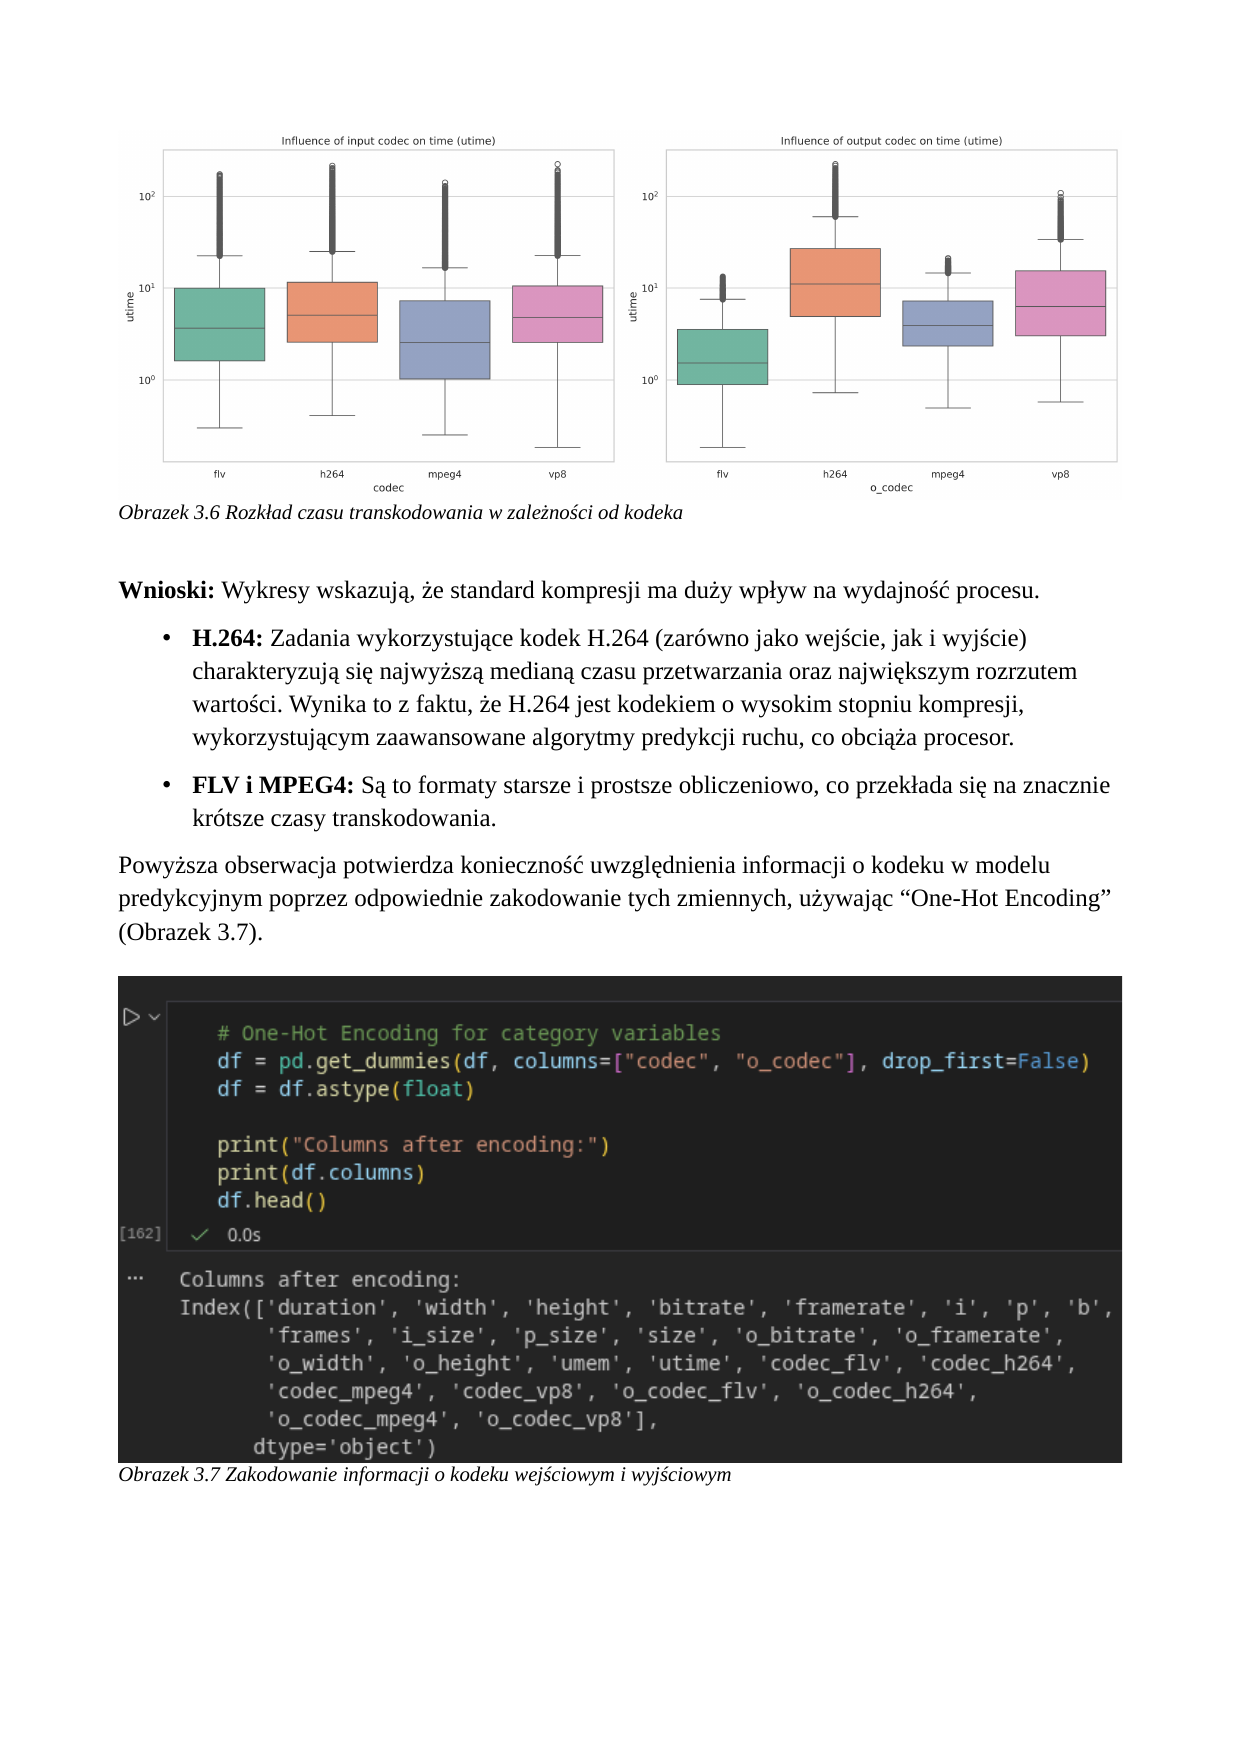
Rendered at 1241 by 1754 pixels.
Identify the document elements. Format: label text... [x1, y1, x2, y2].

picture [118, 130, 1123, 500]
text Powyższa obserwacja potwierdza konieczność uwzględnienia informacji o kodeku w modelu predykcyjnym poprzez odpowiednie zakodowanie tych zmiennych, używając “One-Hot Encoding” (Obrazek 3.7). [118, 851, 1122, 945]
list H.264: Zadania wykorzystujące kodek H.264 (zarówno jako wejście, jak i wyjście) charakteryzują się najwyższą medianą czasu przetwarzania oraz największym rozrzutem wartości. Wynika to z faktu, że H.264 jest kodekiem o wysokim stopniu kompresji, wykorzystującym zaawansowane algorytmy predykcji ruchu, co obciąża procesor. [162, 623, 1122, 751]
list FLV i MPEG4: Są to formaty starsze i prostsze obliczeniowo, co przekłada się na znacznie krótsze czasy transkodowania. [162, 770, 1122, 832]
picture [118, 976, 1123, 1463]
text Obrazek 3.7 Zakodowanie informacji o kodeku wejściowym i wyjściowym [118, 1463, 1122, 1486]
text Obrazek 3.6 Rozkład czasu transkodowania w zależności od kodeka [118, 500, 1122, 524]
text Wnioski: Wykresy wskazują, że standard kompresji ma duży wpływ na wydajność procesu. [118, 576, 1122, 604]
